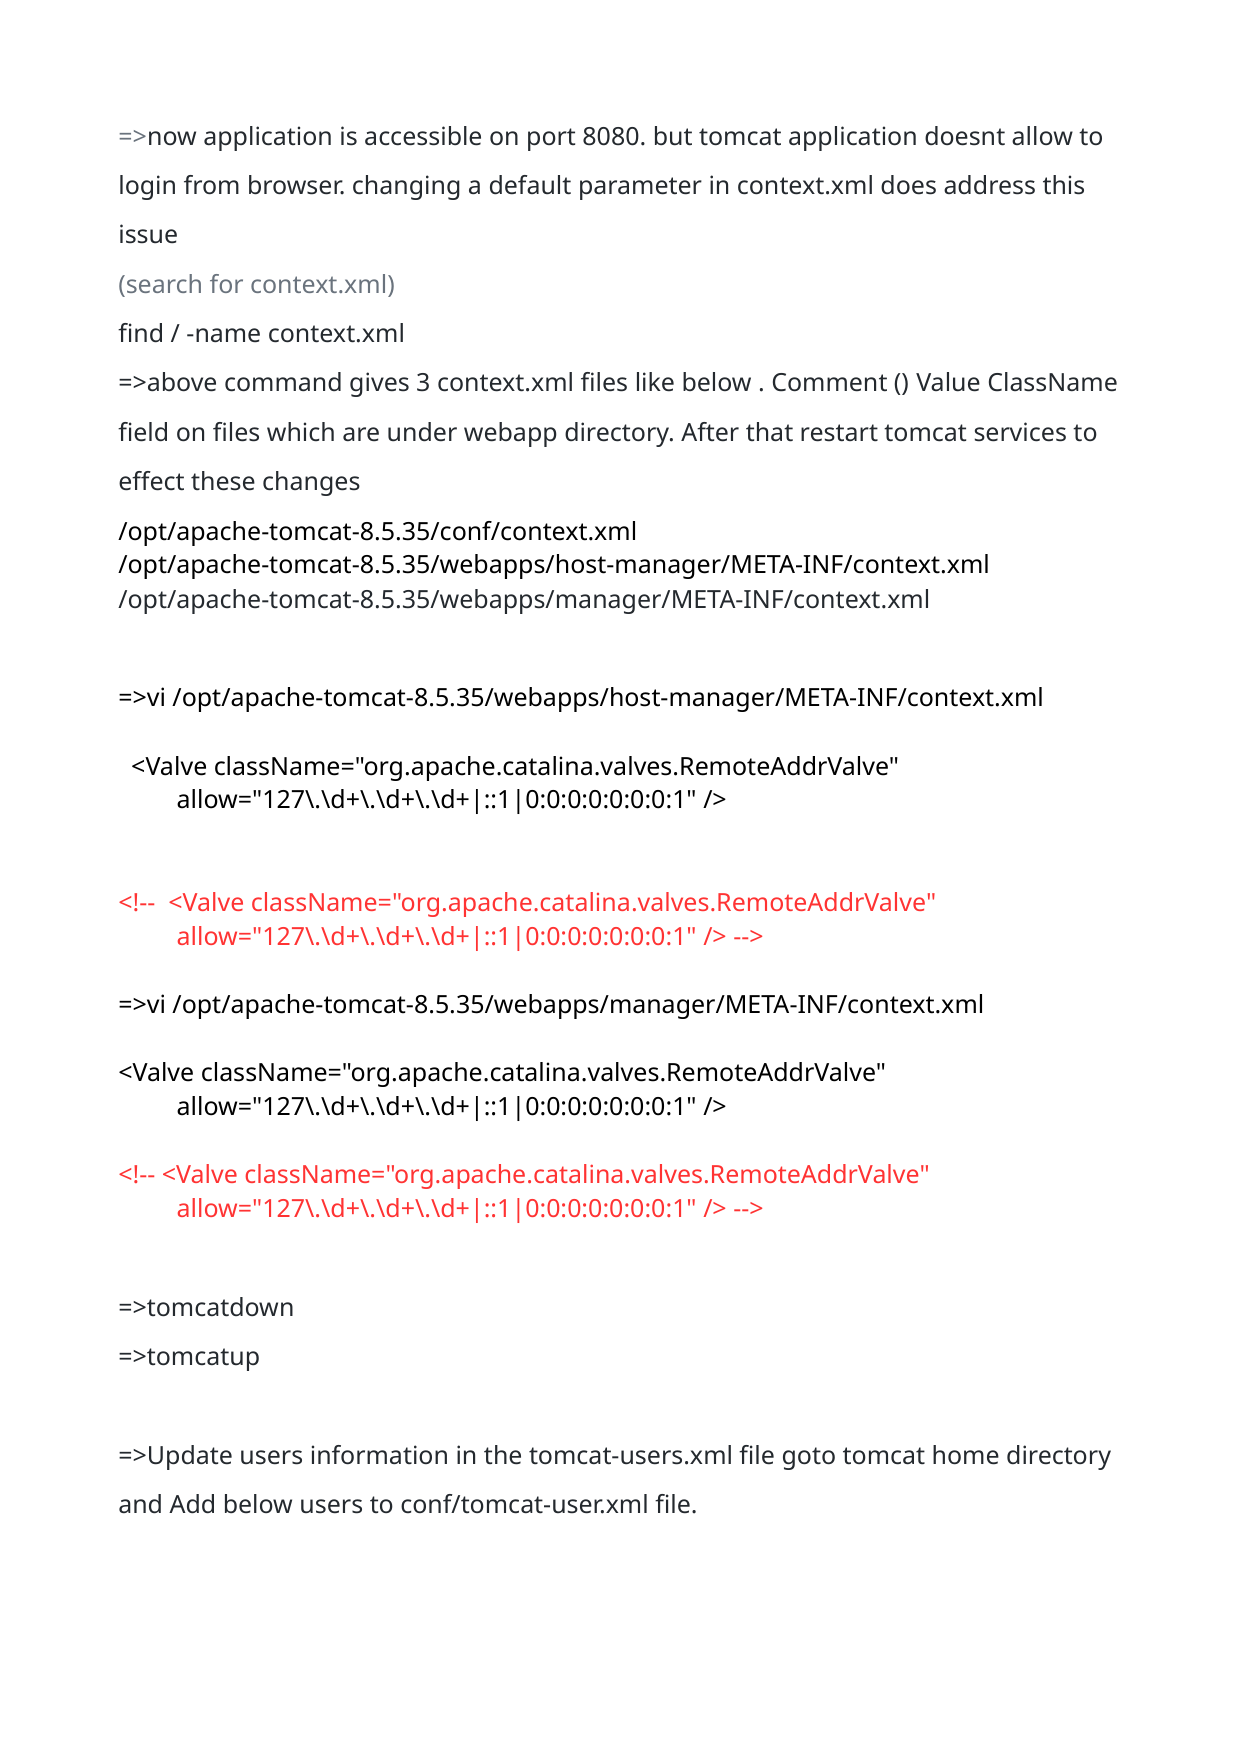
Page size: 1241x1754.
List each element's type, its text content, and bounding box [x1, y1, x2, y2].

text <!-- <Valve className="org.apache.catalina.valves.RemoteAddrValve" [118, 1157, 1122, 1191]
text =>Update users information in the tomcat-users.xml file goto tomcat home directory and Add below users to conf/tomcat-user.xml file. [118, 1438, 1122, 1521]
text /opt/apache-tomcat-8.5.35/webapps/manager/META-INF/context.xml [118, 581, 1122, 615]
text <Valve className="org.apache.catalina.valves.RemoteAddrValve" [118, 1055, 1122, 1089]
text /opt/apache-tomcat-8.5.35/webapps/host-manager/META-INF/context.xml [118, 547, 1122, 581]
text =>tomcatdown [118, 1290, 1122, 1324]
text <Valve className="org.apache.catalina.valves.RemoteAddrValve" [118, 748, 1122, 782]
text /opt/apache-tomcat-8.5.35/conf/context.xml [118, 513, 1122, 547]
text =>above command gives 3 context.xml files like below . Comment () Value ClassName field on files which are under webapp directory. After that restart tomcat services to effect these changes [118, 365, 1122, 498]
text allow="127\.\d+\.\d+\.\d+|::1|0:0:0:0:0:0:0:1" /> --> [118, 1191, 1122, 1225]
text (search for context.xml) [118, 266, 1122, 300]
text allow="127\.\d+\.\d+\.\d+|::1|0:0:0:0:0:0:0:1" /> [118, 782, 1122, 816]
text allow="127\.\d+\.\d+\.\d+|::1|0:0:0:0:0:0:0:1" /> --> [118, 918, 1122, 952]
text =>now application is accessible on port 8080. but tomcat application doesnt allow to login from browser. changing a default parameter in context.xml does address this issue [118, 118, 1122, 251]
text find / -name context.xml [118, 316, 1122, 350]
text =>tomcatup [118, 1339, 1122, 1373]
text =>vi /opt/apache-tomcat-8.5.35/webapps/host-manager/META-INF/context.xml [118, 680, 1122, 714]
text <!-- <Valve className="org.apache.catalina.valves.RemoteAddrValve" [118, 884, 1122, 918]
text allow="127\.\d+\.\d+\.\d+|::1|0:0:0:0:0:0:0:1" /> [118, 1089, 1122, 1123]
text =>vi /opt/apache-tomcat-8.5.35/webapps/manager/META-INF/context.xml [118, 987, 1122, 1021]
